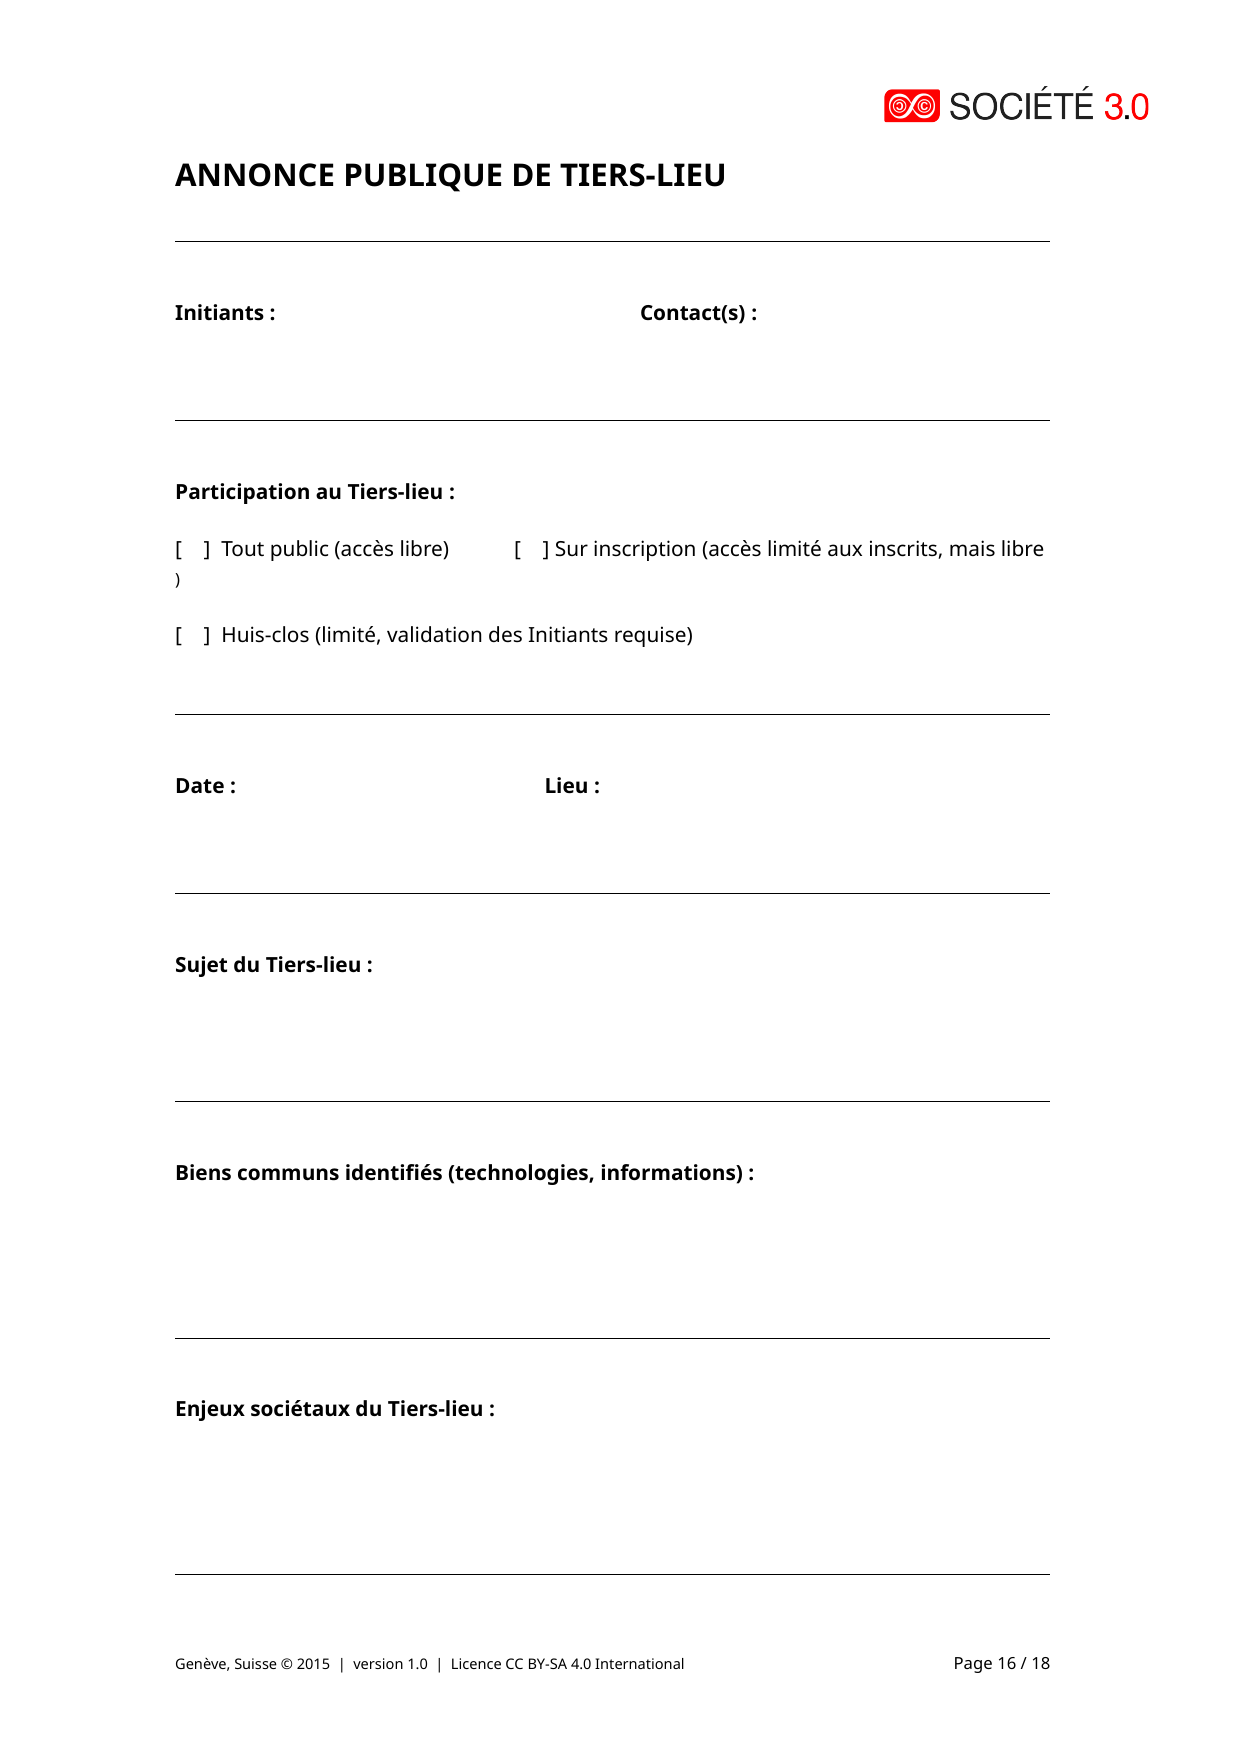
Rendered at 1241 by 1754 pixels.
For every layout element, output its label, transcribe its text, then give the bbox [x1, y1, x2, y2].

text Enjeux sociétaux du Tiers-lieu : [175, 1394, 1050, 1423]
text Participation au Tiers-lieu : [175, 477, 1050, 506]
text Initiants : Contact(s) : [175, 298, 1050, 326]
picture [884, 83, 1149, 125]
text Date : Lieu : [175, 771, 1050, 799]
text Biens communs identifiés (technologies, informations) : [175, 1158, 1050, 1187]
text [ ] Huis-clos (limité, validation des Initiants requise) [175, 620, 1050, 648]
text ANNONCE PUBLIQUE DE TIERS-LIEU [175, 153, 1050, 195]
text Sujet du Tiers-lieu : [175, 950, 1050, 979]
text [ ] Tout public (accès libre) [ ] Sur inscription (accès limité aux inscrits, mais libre ) [175, 534, 1050, 591]
